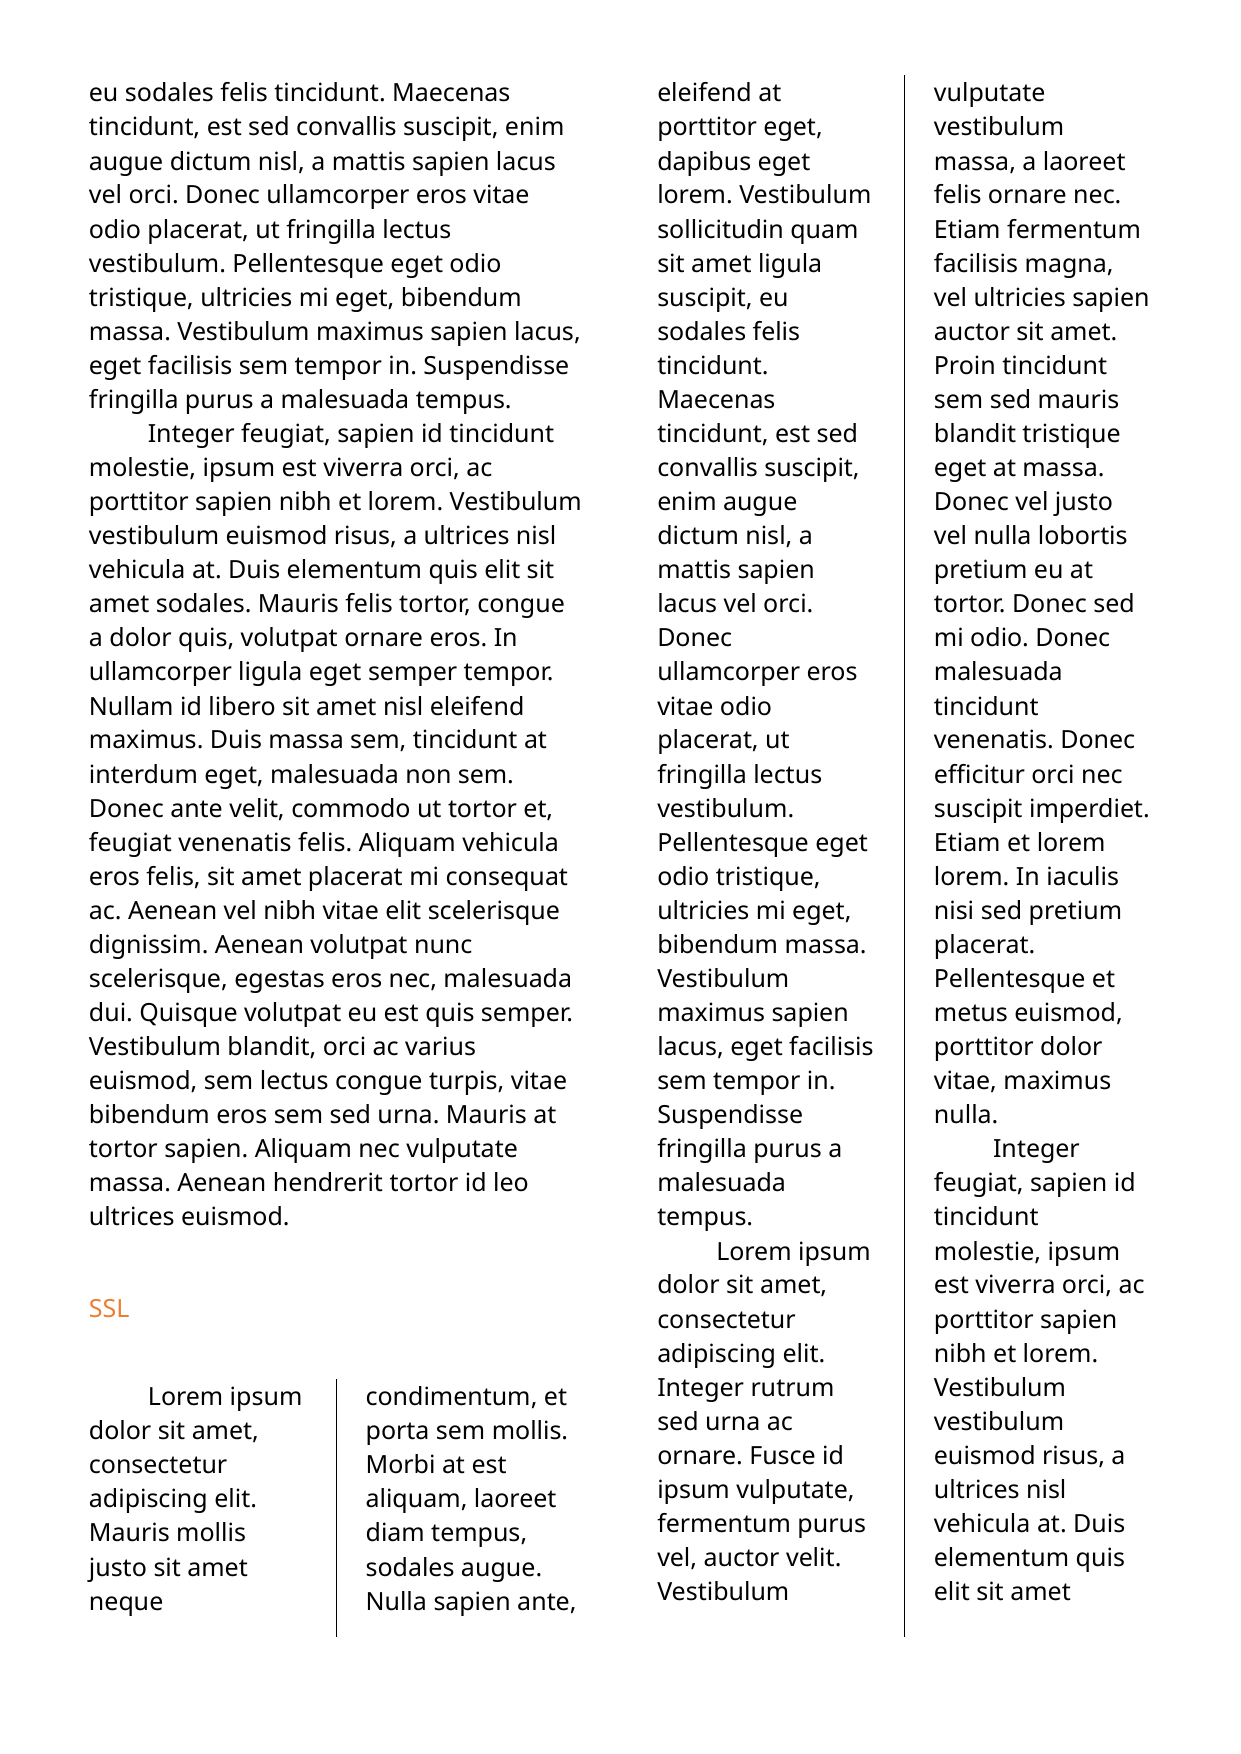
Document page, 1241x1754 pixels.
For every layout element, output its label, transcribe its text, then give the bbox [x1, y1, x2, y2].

subtitle SSL [89, 1291, 583, 1325]
text Integer feugiat, sapien id tincidunt molestie, ipsum est viverra orci, ac porttitor sapien nibh et lorem. Vestibulum vestibulum euismod risus, a ultrices nisl vehicula at. Duis elementum quis elit sit amet sodales. Mauris felis tortor, congue a dolor quis, volutpat ornare eros. In ullamcorper ligula eget semper tempor. Nullam id libero sit amet nisl eleifend maximus. Duis massa sem, tincidunt at interdum eget, malesuada non sem. Donec ante velit, commodo ut tortor et, feugiat venenatis felis. Aliquam vehicula eros felis, sit amet placerat mi consequat ac. Aenean vel nibh vitae elit scelerisque dignissim. Aenean volutpat nunc scelerisque, egestas eros nec, malesuada dui. Quisque volutpat eu est quis semper. Vestibulum blandit, orci ac varius euismod, sem lectus congue turpis, vitae bibendum eros sem sed urna. Mauris at tortor sapien. Aliquam nec vulputate massa. Aenean hendrerit tortor id leo ultrices euismod. [89, 416, 583, 1233]
text vulputate vestibulum massa, a laoreet felis ornare nec. Etiam fermentum facilisis magna, vel ultricies sapien auctor sit amet. Proin tincidunt sem sed mauris blandit tristique eget at massa. Donec vel justo vel nulla lobortis pretium eu at tortor. Donec sed mi odio. Donec malesuada tincidunt venenatis. Donec efficitur orci nec suscipit imperdiet. Etiam et lorem lorem. In iaculis nisi sed pretium placerat. Pellentesque et metus euismod, porttitor dolor vitae, maximus nulla. [934, 75, 1152, 1131]
text Lorem ipsum dolor sit amet, consectetur adipiscing elit. Mauris mollis justo sit amet neque [89, 1379, 306, 1617]
text Integer feugiat, sapien id tincidunt molestie, ipsum est viverra orci, ac porttitor sapien nibh et lorem. Vestibulum vestibulum euismod risus, a ultrices nisl vehicula at. Duis elementum quis elit sit amet [934, 1131, 1152, 1608]
text Lorem ipsum dolor sit amet, consectetur adipiscing elit. Integer rutrum sed urna ac ornare. Fusce id ipsum vulputate, fermentum purus vel, auctor velit. Vestibulum [657, 1233, 875, 1608]
text eleifend at porttitor eget, dapibus eget lorem. Vestibulum sollicitudin quam sit amet ligula suscipit, eu sodales felis tincidunt. Maecenas tincidunt, est sed convallis suscipit, enim augue dictum nisl, a mattis sapien lacus vel orci. Donec ullamcorper eros vitae odio placerat, ut fringilla lectus vestibulum. Pellentesque eget odio tristique, ultricies mi eget, bibendum massa. Vestibulum maximus sapien lacus, eget facilisis sem tempor in. Suspendisse fringilla purus a malesuada tempus. [657, 75, 875, 1233]
text eu sodales felis tincidunt. Maecenas tincidunt, est sed convallis suscipit, enim augue dictum nisl, a mattis sapien lacus vel orci. Donec ullamcorper eros vitae odio placerat, ut fringilla lectus vestibulum. Pellentesque eget odio tristique, ultricies mi eget, bibendum massa. Vestibulum maximus sapien lacus, eget facilisis sem tempor in. Suspendisse fringilla purus a malesuada tempus. [89, 75, 583, 416]
text condimentum, et porta sem mollis. Morbi at est aliquam, laoreet diam tempus, sodales augue. Nulla sapien ante, [365, 1379, 583, 1617]
